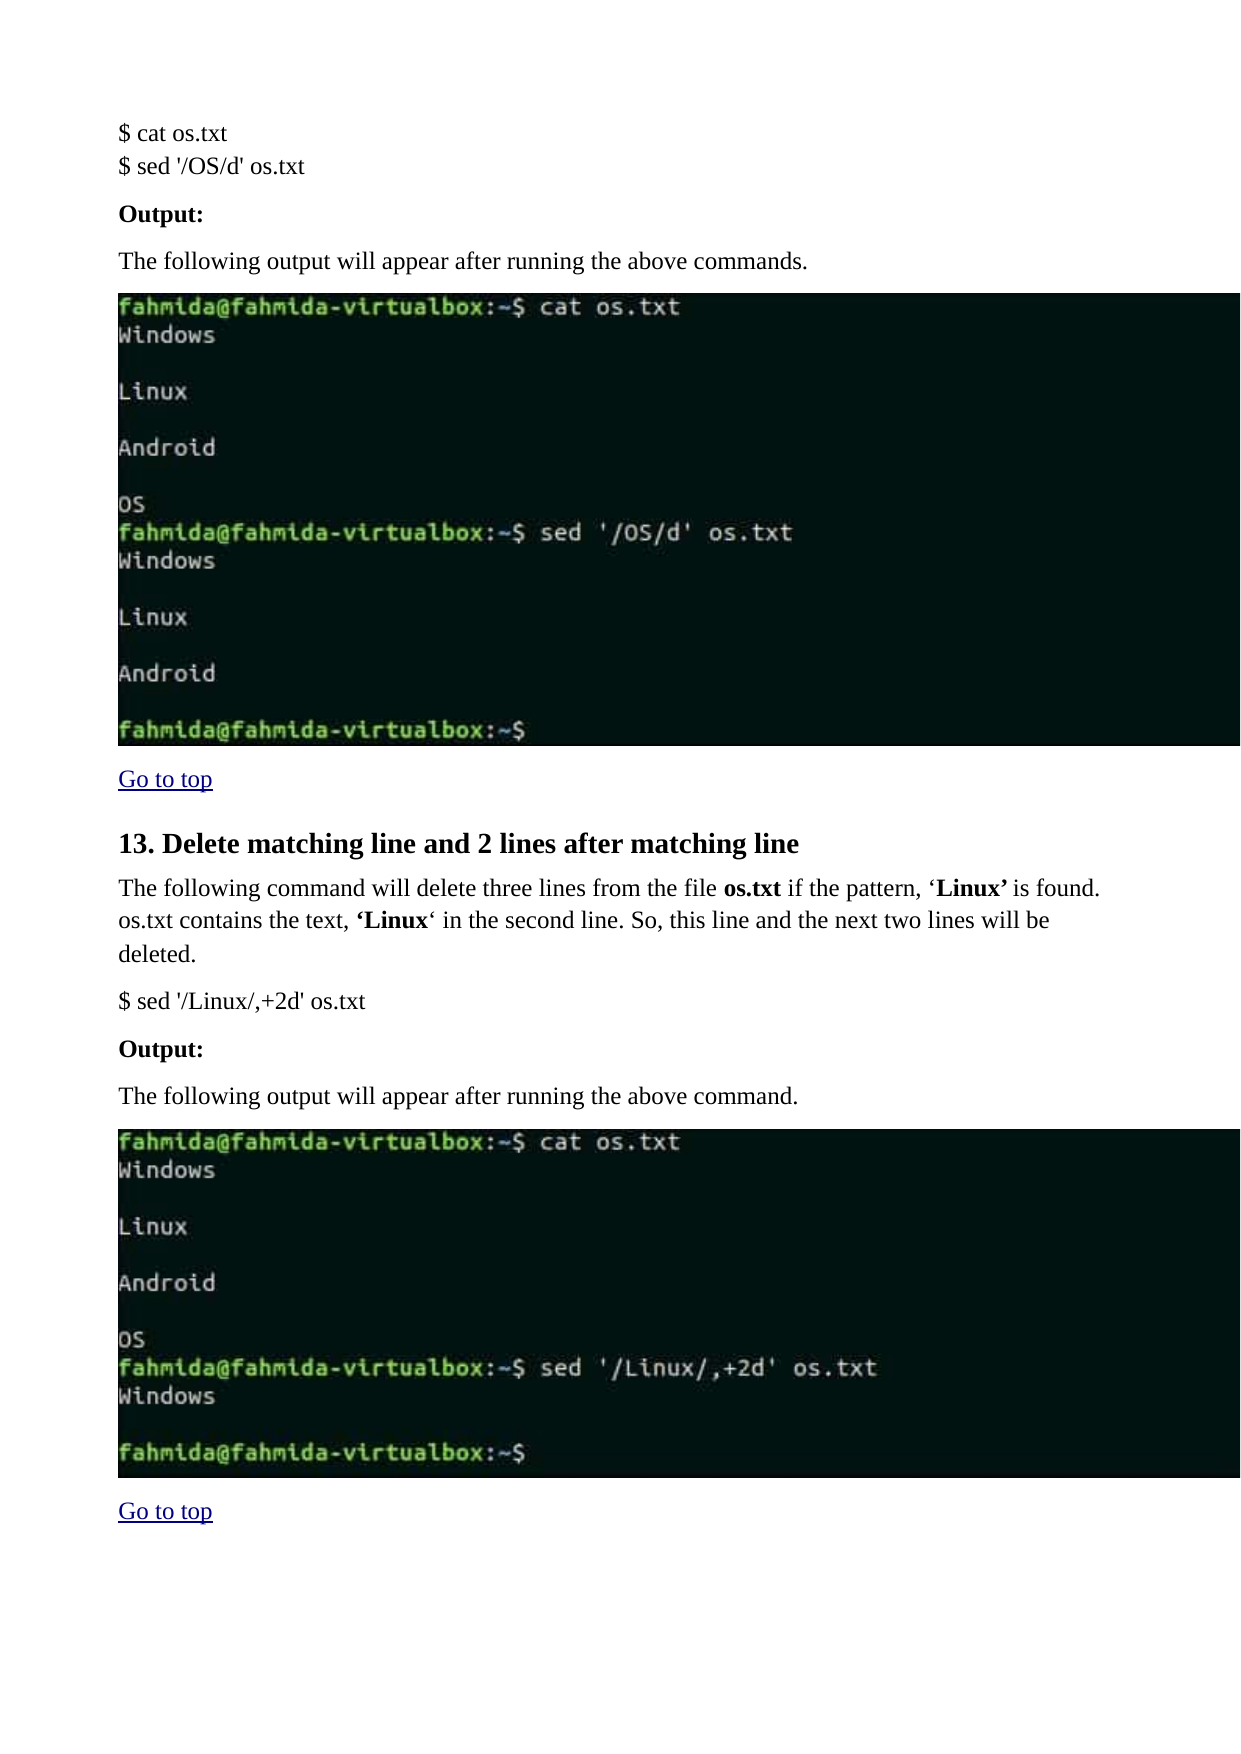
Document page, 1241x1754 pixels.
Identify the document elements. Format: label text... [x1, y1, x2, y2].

text $ cat os.txt $ sed '/OS/d' os.txt [118, 118, 1122, 180]
text The following output will appear after running the above commands. [118, 246, 1122, 275]
text The following command will delete three lines from the file os.txt if the pattern, ‘Linux’ is found. os.txt contains the text, ‘Linux‘ in the second line. So, this line and the next two lines will be deleted. [118, 873, 1122, 967]
text The following output will appear after running the above command. [118, 1081, 1122, 1110]
text $ sed '/Linux/,+2d' os.txt [118, 986, 1122, 1015]
text Output: [118, 199, 1122, 227]
text Output: [118, 1034, 1122, 1063]
picture [118, 1129, 1241, 1478]
text Go to top [118, 764, 1122, 793]
text Go to top [118, 1496, 1122, 1525]
picture [118, 293, 1241, 746]
subtitle 13. Delete matching line and 2 lines after matching line [118, 827, 1122, 860]
